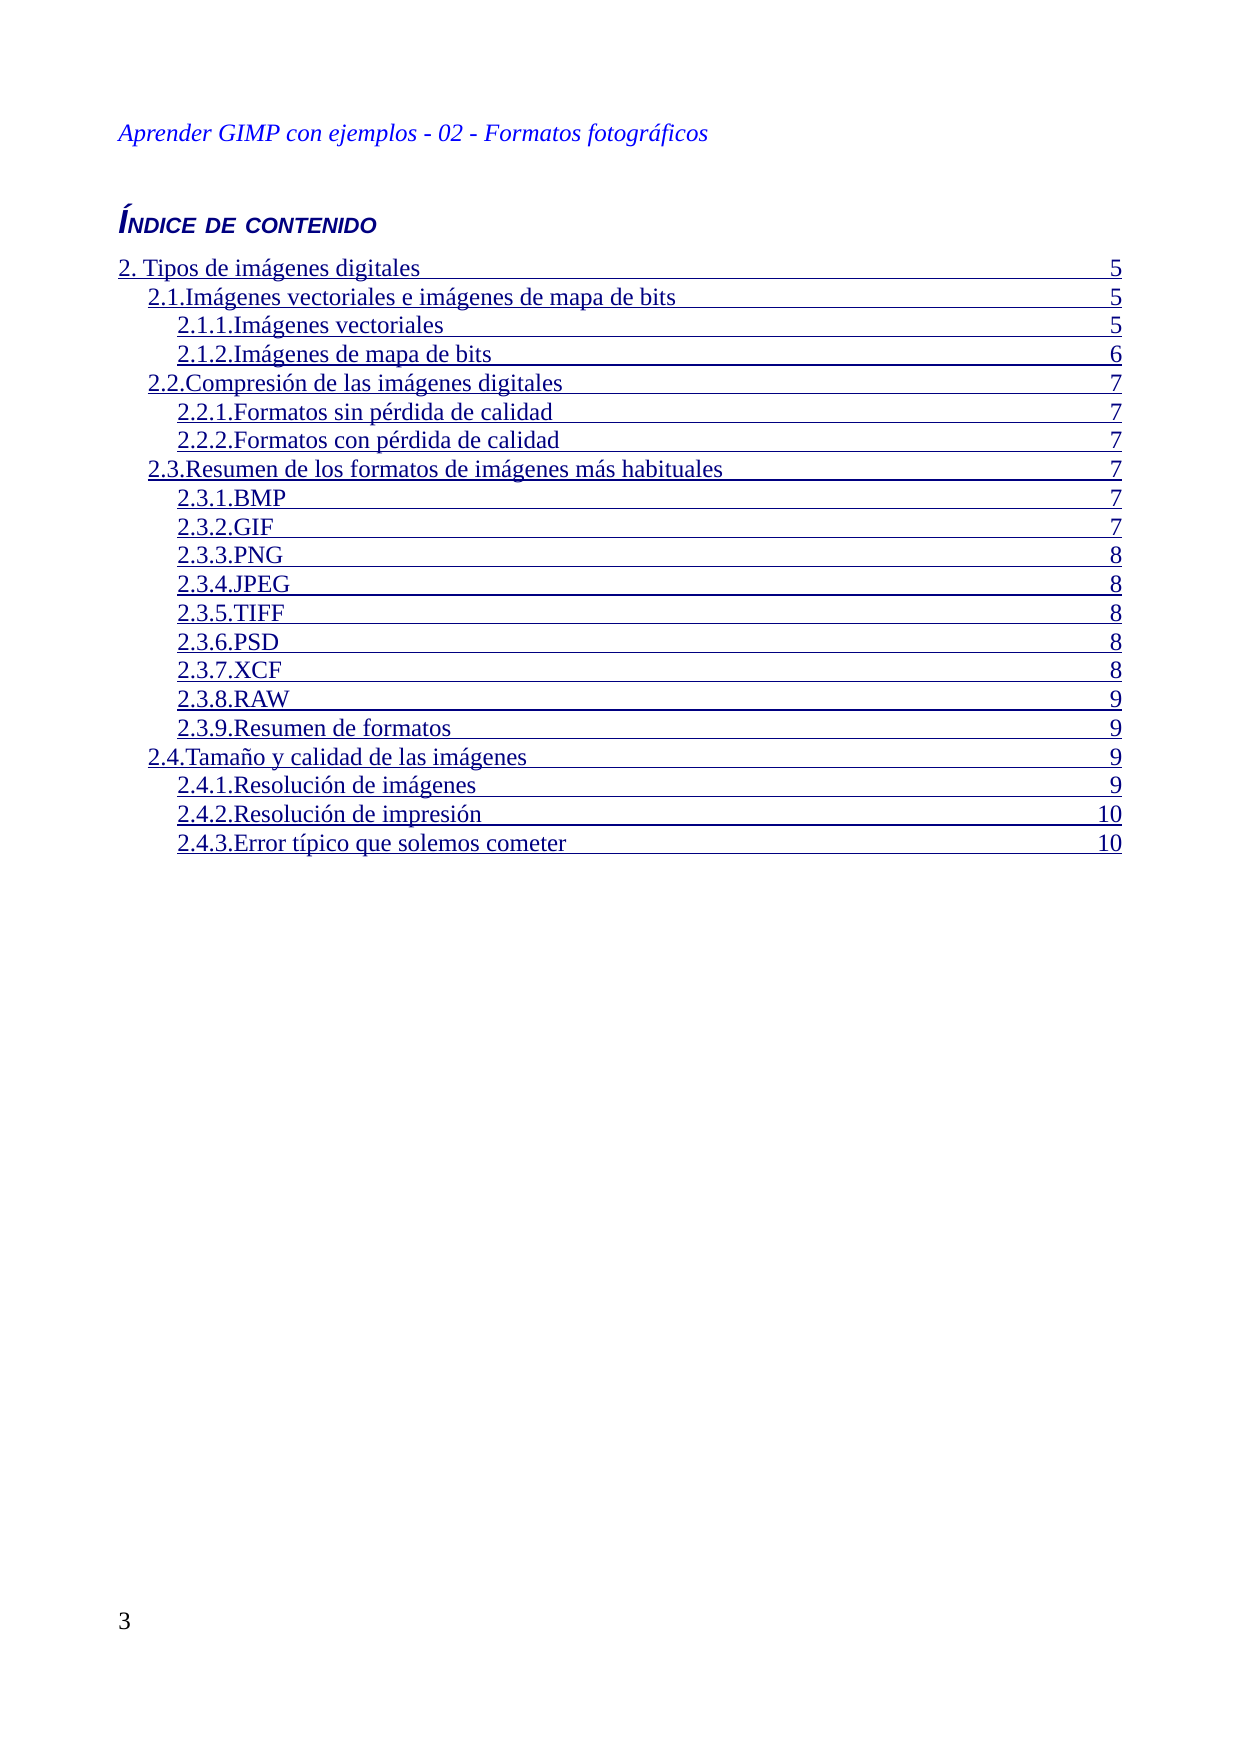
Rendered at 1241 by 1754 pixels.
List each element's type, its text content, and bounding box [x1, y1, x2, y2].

text 2.3.3.PNG 8 [177, 541, 1122, 566]
text 2.2.Compresión de las imágenes digitales 7 [148, 368, 1122, 393]
text 2.2.1.Formatos sin pérdida de calidad 7 [177, 397, 1122, 422]
text 2.3.6.PSD 8 [177, 627, 1122, 652]
text 2.2.2.Formatos con pérdida de calidad 7 [177, 426, 1122, 451]
text 2.3.4.JPEG 8 [177, 569, 1122, 594]
text 2.1.Imágenes vectoriales e imágenes de mapa de bits 5 [148, 282, 1122, 307]
text 2.4.2.Resolución de impresión 10 [177, 799, 1122, 824]
text 2.3.7.XCF 8 [177, 656, 1122, 681]
text 2. Tipos de imágenes digitales 5 [118, 253, 1122, 278]
text 2.4.Tamaño y calidad de las imágenes 9 [148, 742, 1122, 767]
text 2.3.5.TIFF 8 [177, 598, 1122, 623]
text 2.3.1.BMP 7 [177, 483, 1122, 508]
subtitle Índice de contenido [118, 202, 1122, 241]
text 2.4.1.Resolución de imágenes 9 [177, 771, 1122, 796]
text 2.4.3.Error típico que solemos cometer 10 [177, 828, 1122, 853]
text 2.3.9.Resumen de formatos 9 [177, 713, 1122, 738]
text 2.1.1.Imágenes vectoriales 5 [177, 311, 1122, 336]
text 2.3.8.RAW 9 [177, 684, 1122, 709]
text 2.3.2.GIF 7 [177, 512, 1122, 537]
text 2.1.2.Imágenes de mapa de bits 6 [177, 339, 1122, 364]
text 2.3.Resumen de los formatos de imágenes más habituales 7 [148, 454, 1122, 479]
